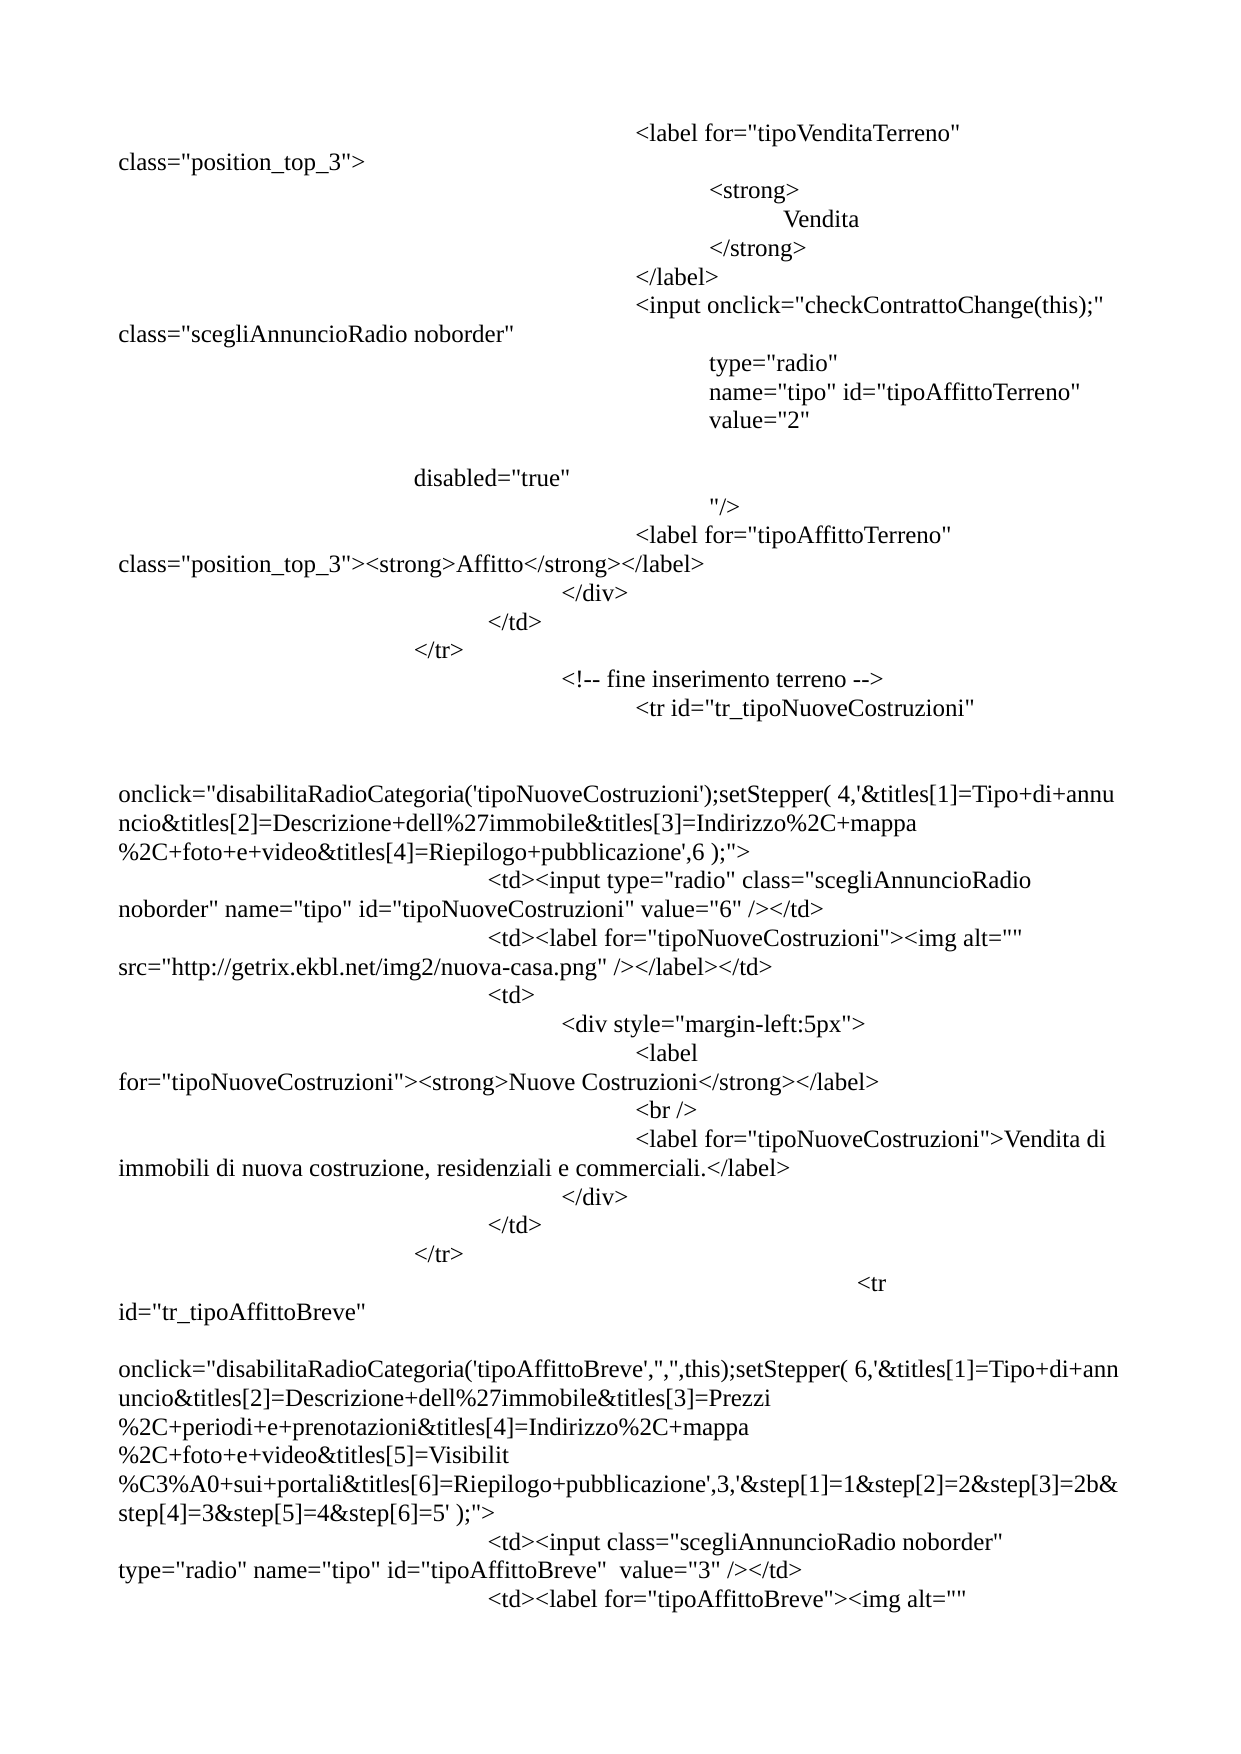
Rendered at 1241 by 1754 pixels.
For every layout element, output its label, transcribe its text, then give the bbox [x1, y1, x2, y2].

text </div> [118, 1182, 1122, 1211]
text "/> [118, 492, 1122, 521]
text <td><input class="scegliAnnuncioRadio noborder" type="radio" name="tipo" id="tipoAffittoBreve" value="3" /></td> [118, 1527, 1122, 1584]
text type="radio" [118, 348, 1122, 377]
text <label for="tipoVenditaTerreno" class="position_top_3"> [118, 118, 1122, 176]
text <!-- fine inserimento terreno --> [118, 664, 1122, 693]
text </td> [118, 607, 1122, 636]
text <td><input type="radio" class="scegliAnnuncioRadio noborder" name="tipo" id="tipoNuoveCostruzioni" value="6" /></td> [118, 866, 1122, 923]
text <tr id="tr_tipoNuoveCostruzioni" onclick="disabilitaRadioCategoria('tipoNuoveCostruzioni');setStepper( 4,'&titles[1]=Tipo+di+annuncio&titles[2]=Descrizione+dell%27immobile&titles[3]=Indirizzo%2C+mappa%2C+foto+e+video&titles[4]=Riepilogo+pubblicazione',6 );"> [118, 693, 1122, 866]
text </td> [118, 1211, 1122, 1239]
text <td><label for="tipoAffittoBreve"><img alt="" [118, 1584, 1122, 1613]
text </label> [118, 262, 1122, 291]
text </tr> [118, 1239, 1122, 1268]
text value="2" [118, 406, 1122, 434]
text </strong> [118, 233, 1122, 262]
text disabled="true" [118, 434, 1122, 492]
text <tr id="tr_tipoAffittoBreve" onclick="disabilitaRadioCategoria('tipoAffittoBreve','','',this);setStepper( 6,'&titles[1]=Tipo+di+annuncio&titles[2]=Descrizione+dell%27immobile&titles[3]=Prezzi%2C+periodi+e+prenotazioni&titles[4]=Indirizzo%2C+mappa%2C+foto+e+video&titles[5]=Visibilit%C3%A0+sui+portali&titles[6]=Riepilogo+pubblicazione',3,'&step[1]=1&step[2]=2&step[3]=2b&step[4]=3&step[5]=4&step[6]=5' );"> [118, 1268, 1122, 1527]
text name="tipo" id="tipoAffittoTerreno" [118, 377, 1122, 406]
text <strong> [118, 176, 1122, 204]
text <br /> [118, 1096, 1122, 1124]
text Vendita [118, 204, 1122, 233]
text <label for="tipoNuoveCostruzioni">Vendita di immobili di nuova costruzione, residenziali e commerciali.</label> [118, 1124, 1122, 1182]
text <label for="tipoAffittoTerreno" class="position_top_3"><strong>Affitto</strong></label> [118, 521, 1122, 578]
text <label for="tipoNuoveCostruzioni"><strong>Nuove Costruzioni</strong></label> [118, 1038, 1122, 1096]
text </tr> [118, 636, 1122, 664]
text </div> [118, 578, 1122, 607]
text <td><label for="tipoNuoveCostruzioni"><img alt="" src="http://getrix.ekbl.net/img2/nuova-casa.png" /></label></td> [118, 923, 1122, 981]
text <td> [118, 981, 1122, 1009]
text <div style="margin-left:5px"> [118, 1009, 1122, 1038]
text <input onclick="checkContrattoChange(this);" class="scegliAnnuncioRadio noborder" [118, 291, 1122, 348]
